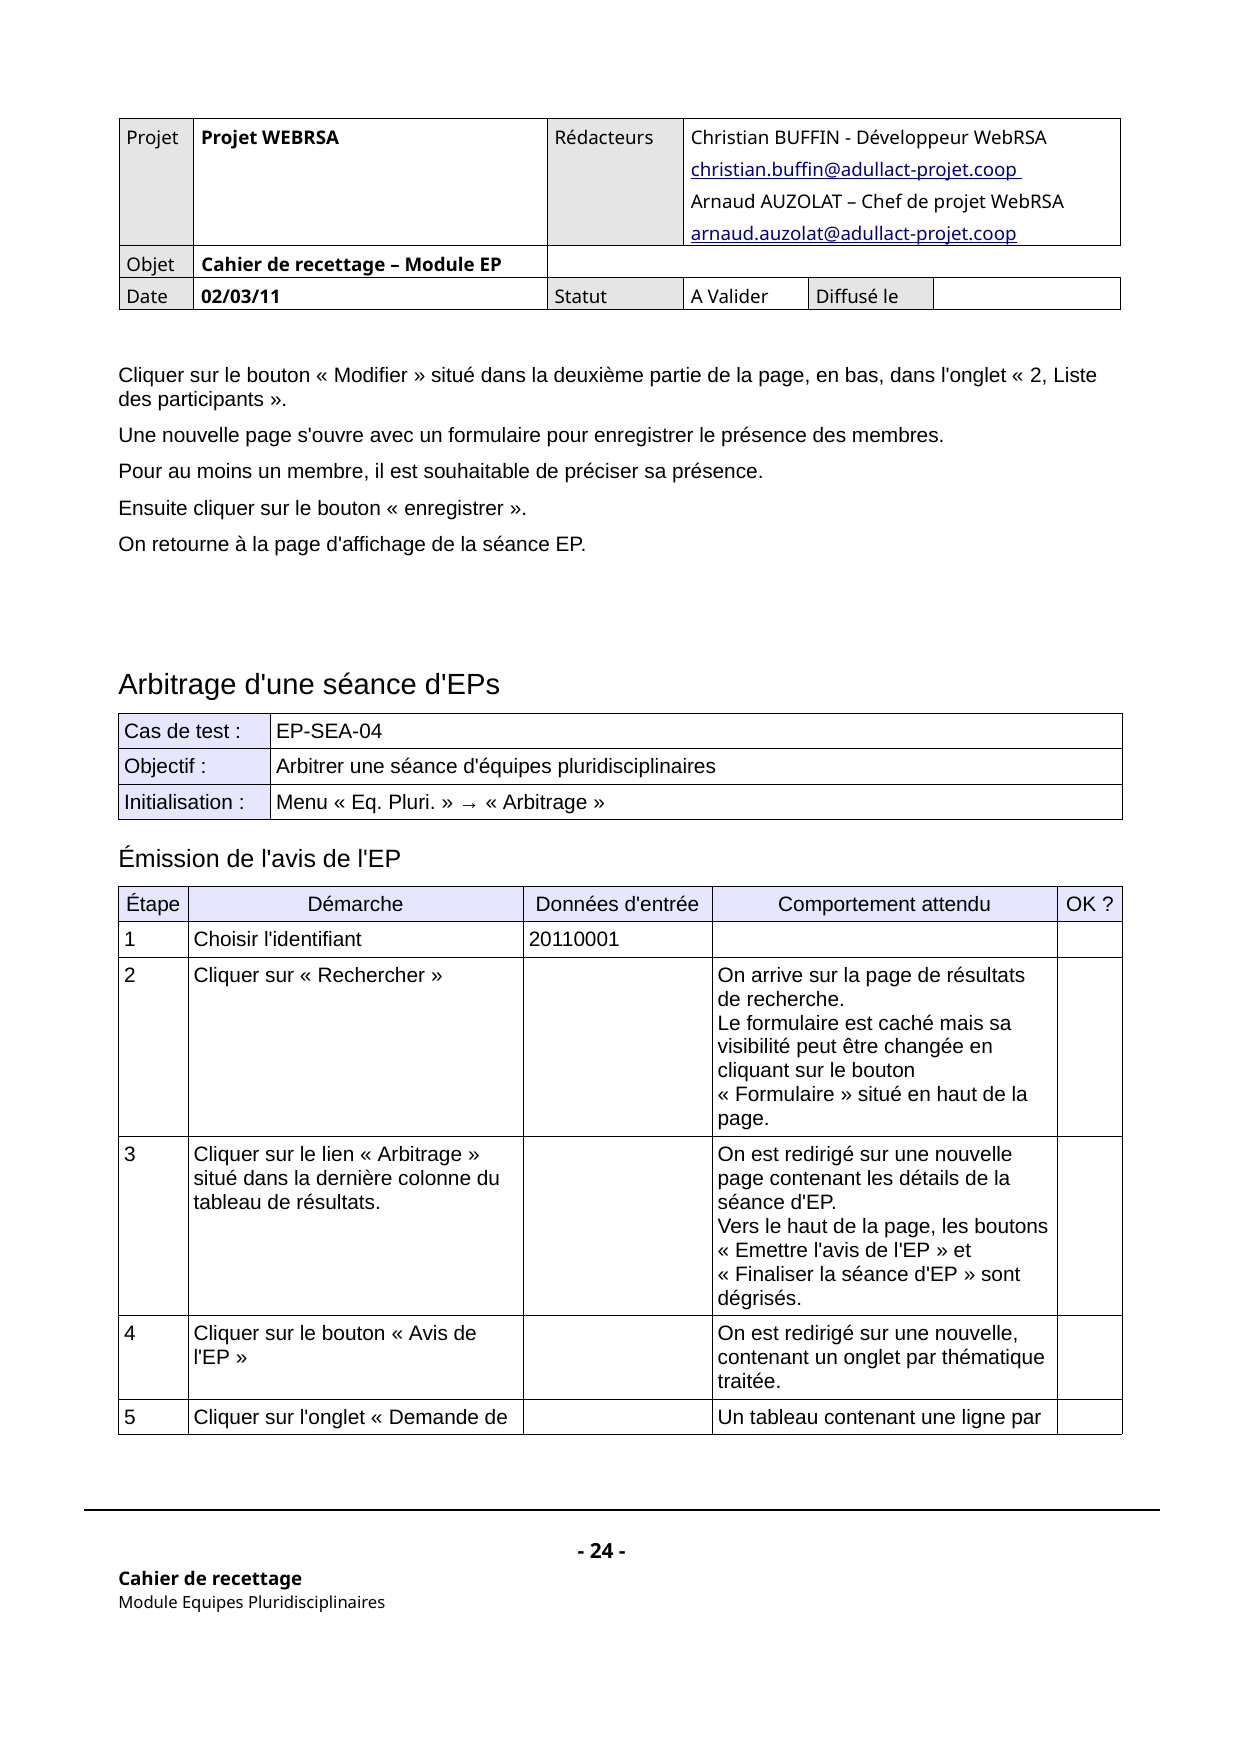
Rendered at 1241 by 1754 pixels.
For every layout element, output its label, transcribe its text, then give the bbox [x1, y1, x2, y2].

table_cell Menu « Eq. Pluri. » → « Arbitrage » [271, 785, 1122, 819]
table_cell 5 [119, 1400, 188, 1434]
table_cell Cliquer sur le lien « Arbitrage » situé dans la dernière colonne du tableau de résultats. [189, 1137, 523, 1315]
text On retourne à la page d'affichage de la séance EP. [118, 532, 1122, 556]
table_cell Cliquer sur le bouton « Avis de l'EP » [189, 1316, 523, 1399]
table_cell 3 [119, 1137, 188, 1315]
table_cell On est redirigé sur une nouvelle page contenant les détails de la séance d'EP. Vers le haut de la page, les boutons « Emettre l'avis de l'EP » et « Finaliser la séance d'EP » sont dégrisés. [713, 1137, 1057, 1315]
table_header OK ? [1058, 887, 1122, 921]
table_cell Choisir l'identifiant [189, 922, 523, 957]
table_cell 4 [119, 1316, 188, 1399]
table_cell [1058, 958, 1122, 1136]
text Une nouvelle page s'ouvre avec un formulaire pour enregistrer le présence des membres. [118, 423, 1122, 447]
text Ensuite cliquer sur le bouton « enregistrer ». [118, 496, 1122, 520]
table_cell [1058, 1137, 1122, 1315]
table_header Comportement attendu [713, 887, 1057, 921]
table_cell Initialisation : [119, 785, 270, 819]
text Cliquer sur le bouton « Modifier » situé dans la deuxième partie de la page, en bas, dans l'onglet « 2, Liste des participants ». [118, 362, 1122, 410]
table_header Démarche [189, 887, 523, 921]
table_cell [1058, 1400, 1122, 1434]
table_cell [524, 1400, 712, 1434]
table_header Cas de test : [119, 714, 270, 748]
table_cell [1058, 1316, 1122, 1399]
table_header EP-SEA-04 [271, 714, 1122, 748]
table_cell [713, 922, 1057, 957]
table_cell 1 [119, 922, 188, 957]
table_cell On est redirigé sur une nouvelle, contenant un onglet par thématique traitée. [713, 1316, 1057, 1399]
table_cell 2 [119, 958, 188, 1136]
table_cell Cliquer sur « Rechercher » [189, 958, 523, 1136]
table_cell [1058, 922, 1122, 957]
subtitle Arbitrage d'une séance d'EPs [118, 667, 1122, 700]
table_cell [524, 1137, 712, 1315]
table_header Étape [119, 887, 188, 921]
text Pour au moins un membre, il est souhaitable de préciser sa présence. [118, 459, 1122, 483]
table_cell 20110001 [524, 922, 712, 957]
table_header Données d'entrée [524, 887, 712, 921]
table_cell Objectif : [119, 749, 270, 784]
table_cell [524, 1316, 712, 1399]
table_cell [524, 958, 712, 1136]
subtitle Émission de l'avis de l'EP [118, 844, 1122, 873]
table_cell Un tableau contenant une ligne par [713, 1400, 1057, 1434]
table_cell Cliquer sur l'onglet « Demande de [189, 1400, 523, 1434]
table_cell Arbitrer une séance d'équipes pluridisciplinaires [271, 749, 1122, 784]
table_cell On arrive sur la page de résultats de recherche. Le formulaire est caché mais sa visibilité peut être changée en cliquant sur le bouton « Formulaire » situé en haut de la page. [713, 958, 1057, 1136]
